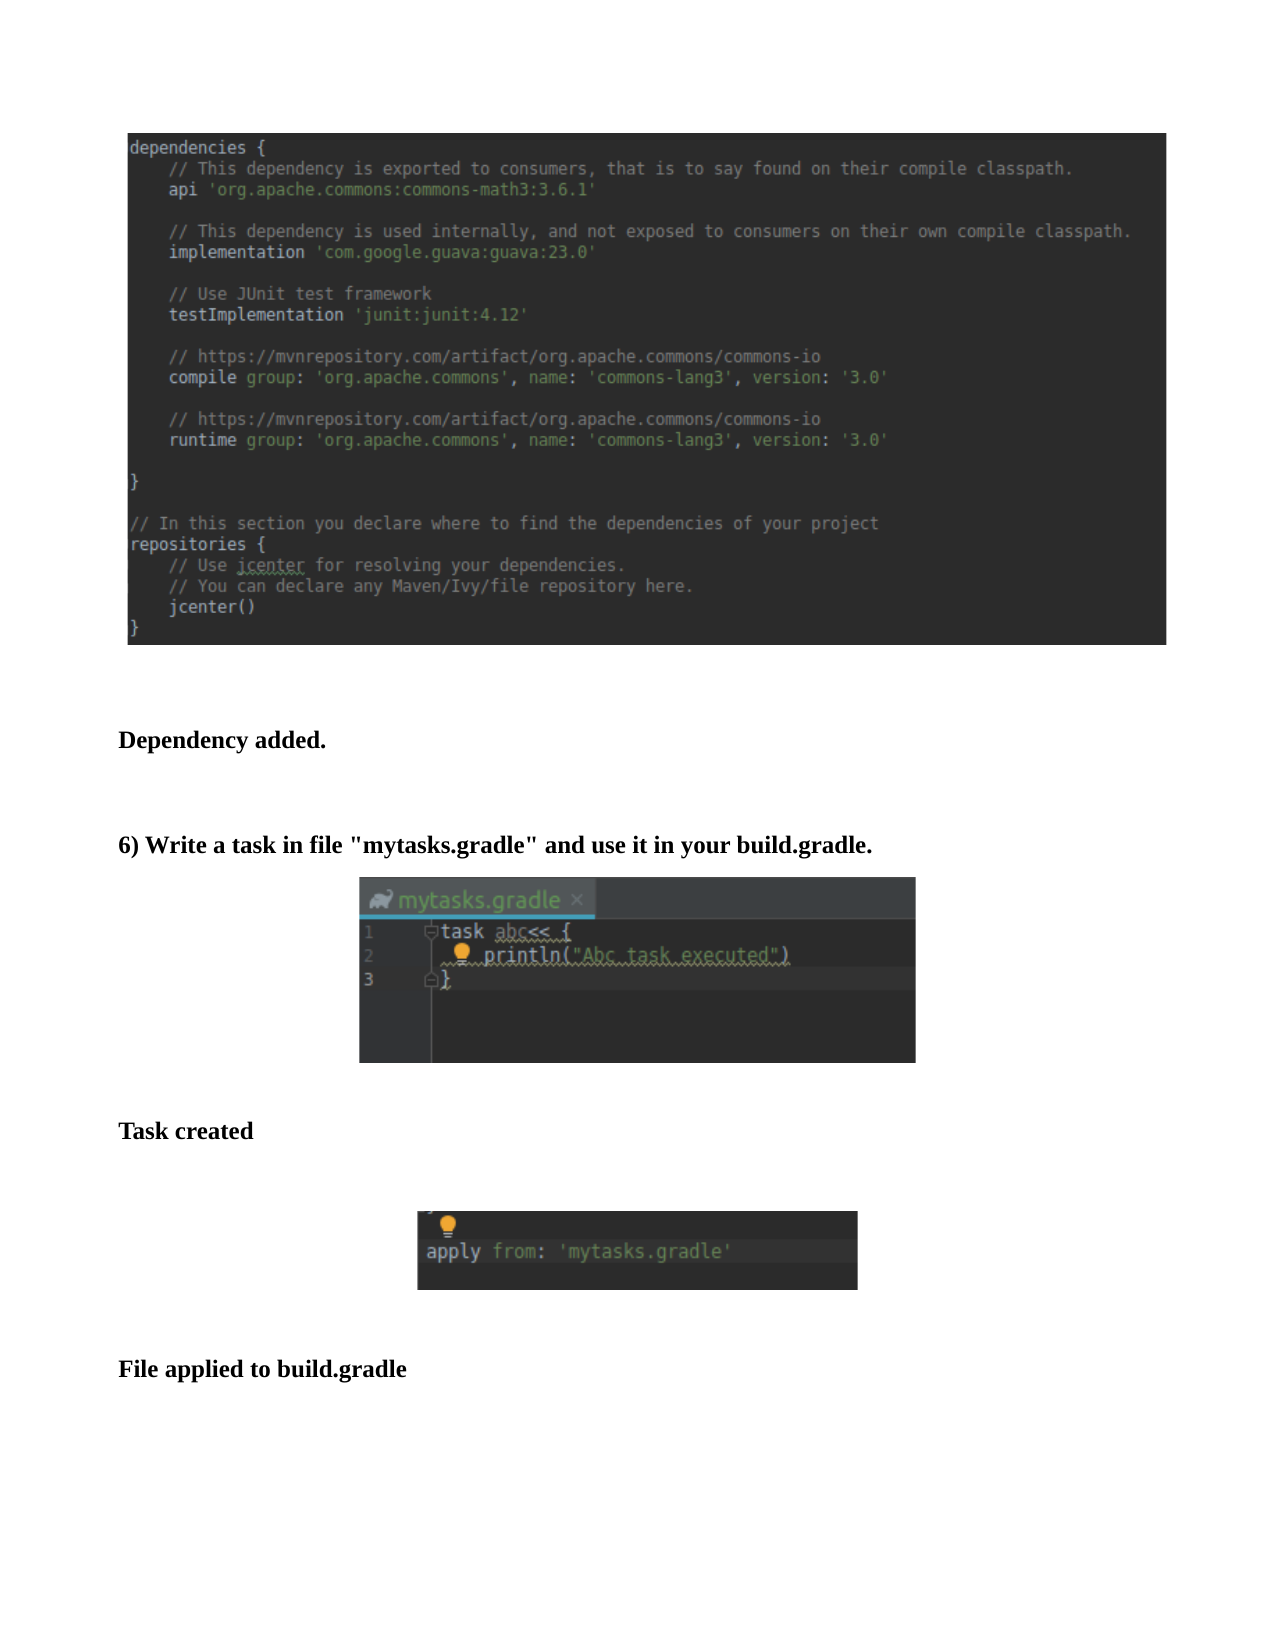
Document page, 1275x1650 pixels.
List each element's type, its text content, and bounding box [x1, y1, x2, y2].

text File applied to build.gradle [118, 1354, 1157, 1383]
text 6) Write a task in file "mytasks.gradle" and use it in your build.gradle. [118, 830, 1157, 859]
text Dependency added. [118, 725, 1157, 754]
text Task created [118, 1116, 1157, 1145]
picture [127, 133, 1167, 645]
picture [359, 877, 916, 1063]
picture [417, 1211, 858, 1290]
